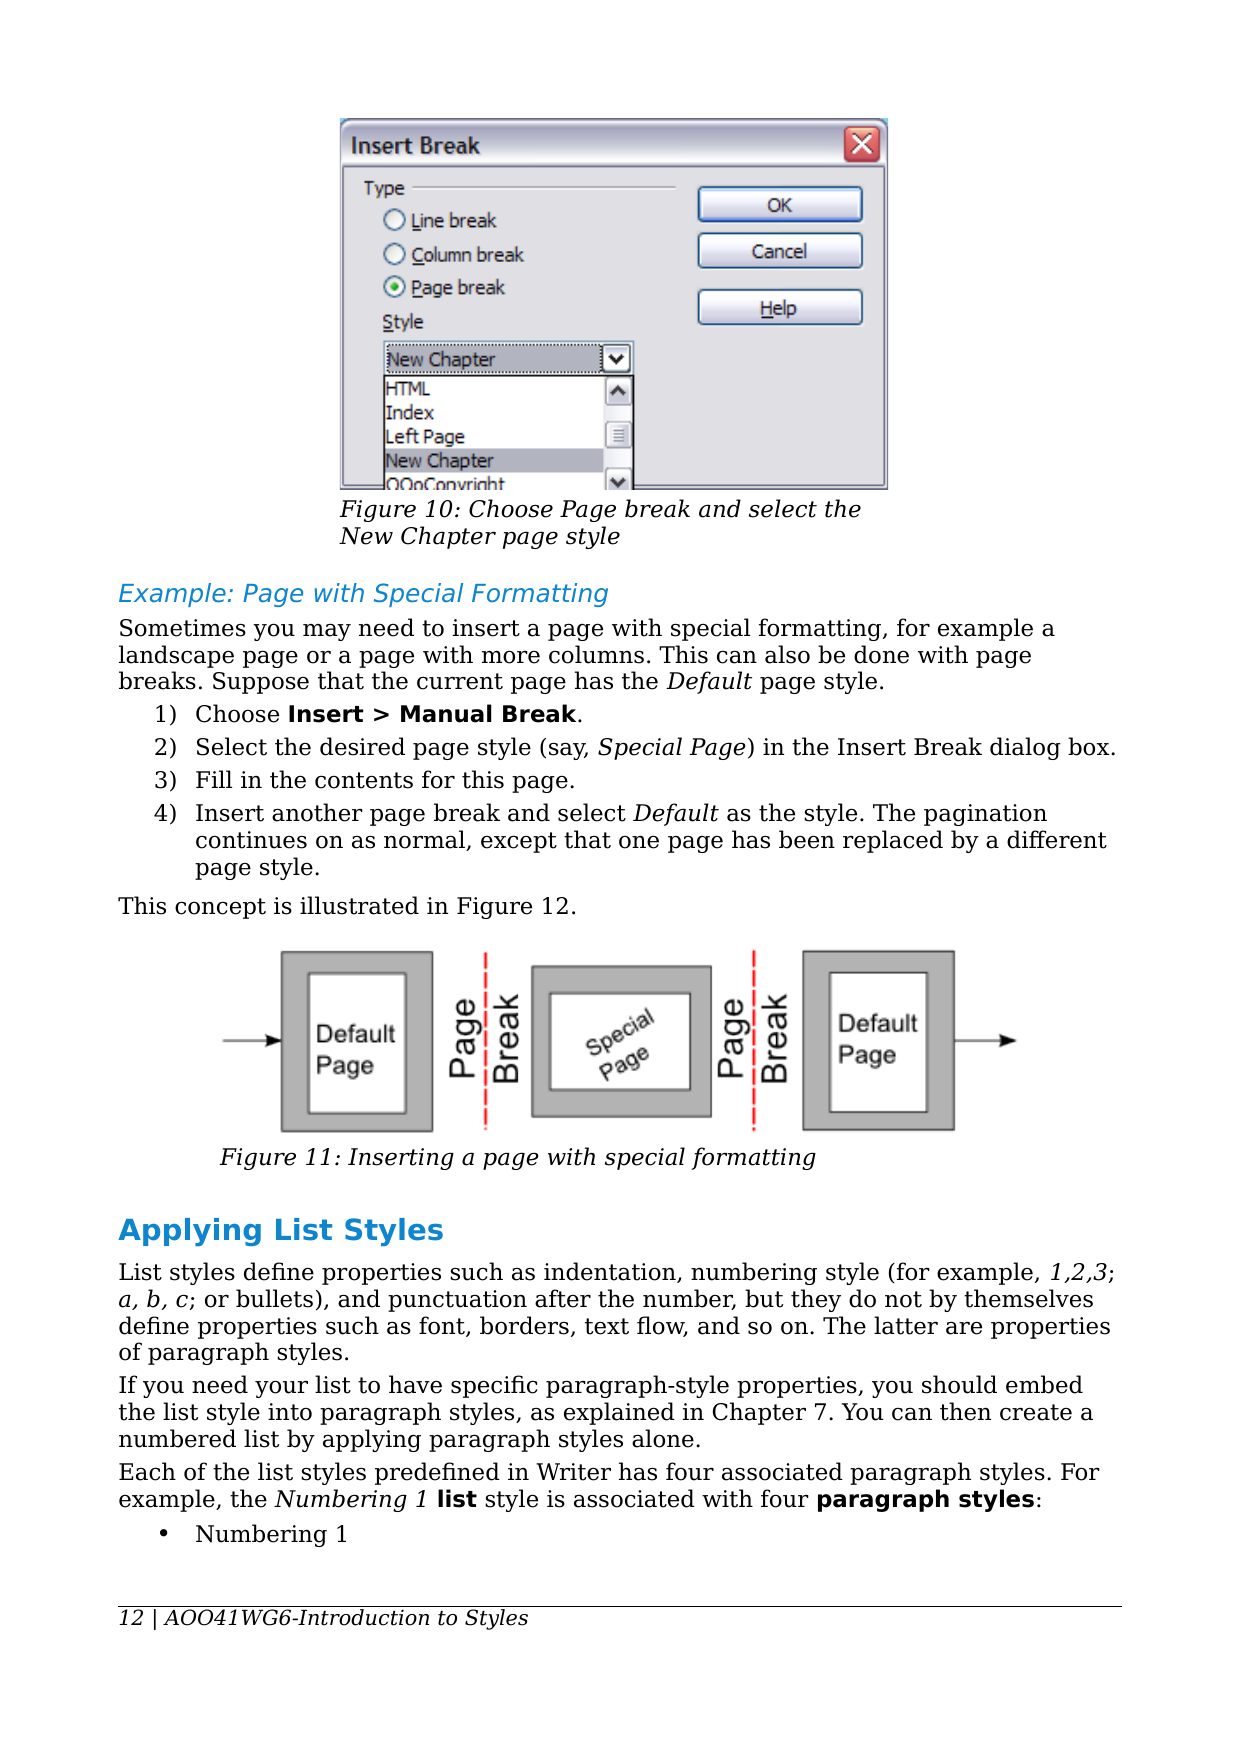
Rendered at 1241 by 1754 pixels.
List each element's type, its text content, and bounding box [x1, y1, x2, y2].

list Choose Insert > Manual Break. [177, 702, 1122, 728]
subtitle Example: Page with Special Formatting [118, 579, 1122, 609]
list Sometimes you may need to insert a page with special formatting, for example a landscape page or a page with more columns. This can also be done with page breaks. Suppose that the current page has the Default page style. [118, 615, 1122, 695]
subtitle Applying List Styles [118, 1213, 1122, 1247]
list Each of the list styles predefined in Writer has four associated paragraph styles. For example, the Numbering 1 list style is associated with four paragraph styles: [118, 1459, 1122, 1512]
list List styles define properties such as indentation, numbering style (for example, 1,2,3; a, b, c; or bullets), and punctuation after the number, but they do not by themselves define properties such as font, borders, text flow, and so on. The latter are properties of paragraph styles. [118, 1259, 1122, 1366]
list Insert another page break and select Default as the style. The pagination continues on as normal, except that one page has been replaced by a different page style. [177, 800, 1122, 880]
picture [219, 944, 1021, 1138]
list Select the desired page style (say, Special Page) in the Insert Break dialog box. [177, 734, 1122, 761]
list Numbering 1 [156, 1519, 1122, 1548]
picture [339, 118, 889, 490]
text This concept is illustrated in Figure 12. [118, 893, 1122, 919]
list If you need your list to have specific paragraph-style properties, you should embed the list style into paragraph styles, as explained in Chapter 7. You can then create a numbered list by applying paragraph styles alone. [118, 1373, 1122, 1453]
text Figure 11: Inserting a page with special formatting [220, 1144, 1020, 1171]
list Fill in the contents for this page. [177, 767, 1122, 794]
text Figure 10: Choose Page break and select the New Chapter page style [340, 496, 901, 550]
